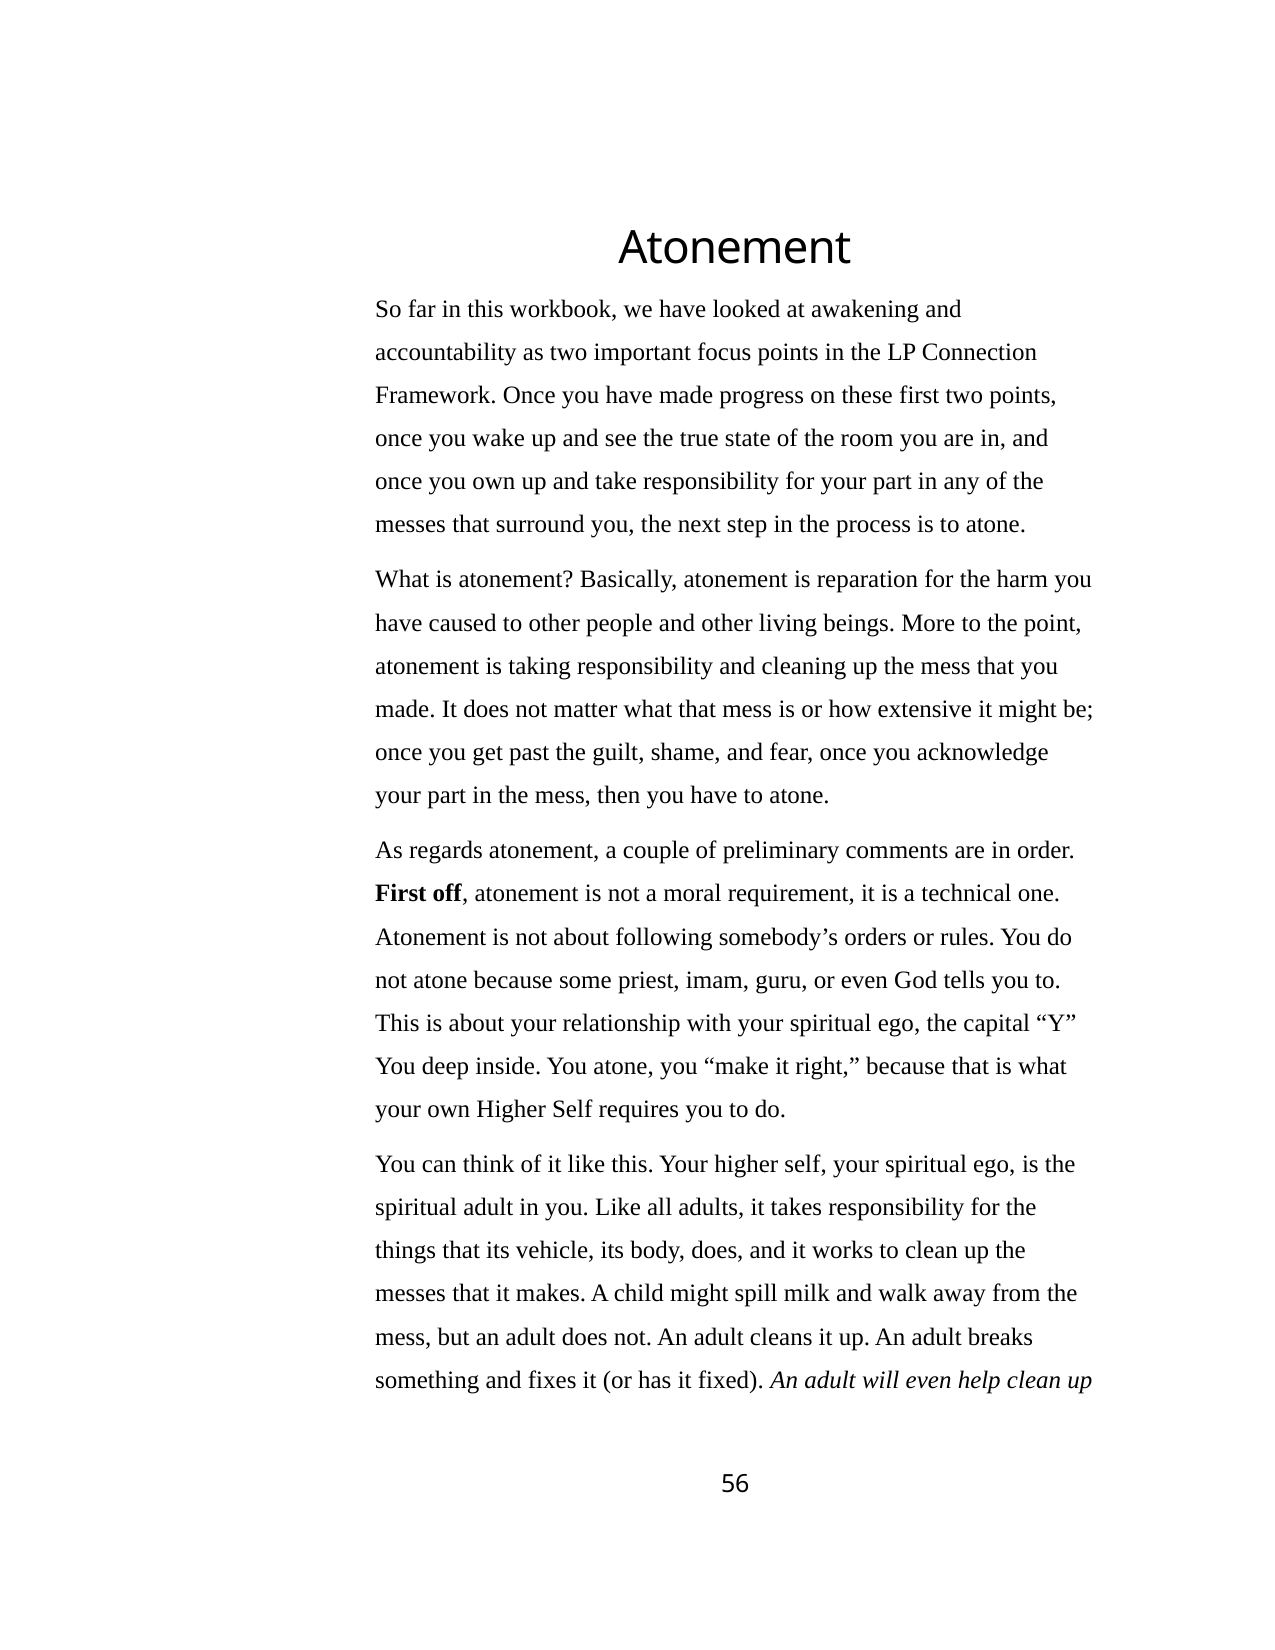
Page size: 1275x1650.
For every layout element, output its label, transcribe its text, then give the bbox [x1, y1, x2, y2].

subtitle Atonement [375, 215, 1095, 277]
text As regards atonement, a couple of preliminary comments are in order. First off, atonement is not a moral requirement, it is a technical one. Atonement is not about following somebody’s orders or rules. You do not atone because some priest, imam, guru, or even God tells you to. This is about your relationship with your spiritual ego, the capital “Y” You deep inside. You atone, you “make it right,” because that is what your own Higher Self requires you to do. [375, 835, 1095, 1123]
text What is atonement? Basically, atonement is reparation for the harm you have caused to other people and other living beings. More to the point, atonement is taking responsibility and cleaning up the mess that you made. It does not matter what that mess is or how extensive it might be; once you get past the guilt, shame, and fear, once you acknowledge your part in the mess, then you have to atone. [375, 564, 1095, 809]
text So far in this workbook, we have looked at awakening and accountability as two important focus points in the LP Connection Framework. Once you have made progress on these first two points, once you wake up and see the true state of the room you are in, and once you own up and take responsibility for your part in any of the messes that surround you, the next step in the process is to atone. [375, 294, 1095, 538]
text You can think of it like this. Your higher self, your spiritual ego, is the spiritual adult in you. Like all adults, it takes responsibility for the things that its vehicle, its body, does, and it works to clean up the messes that it makes. A child might spill milk and walk away from the mess, but an adult does not. An adult cleans it up. An adult breaks something and fixes it (or has it fixed). An adult will even help clean up [375, 1149, 1095, 1393]
